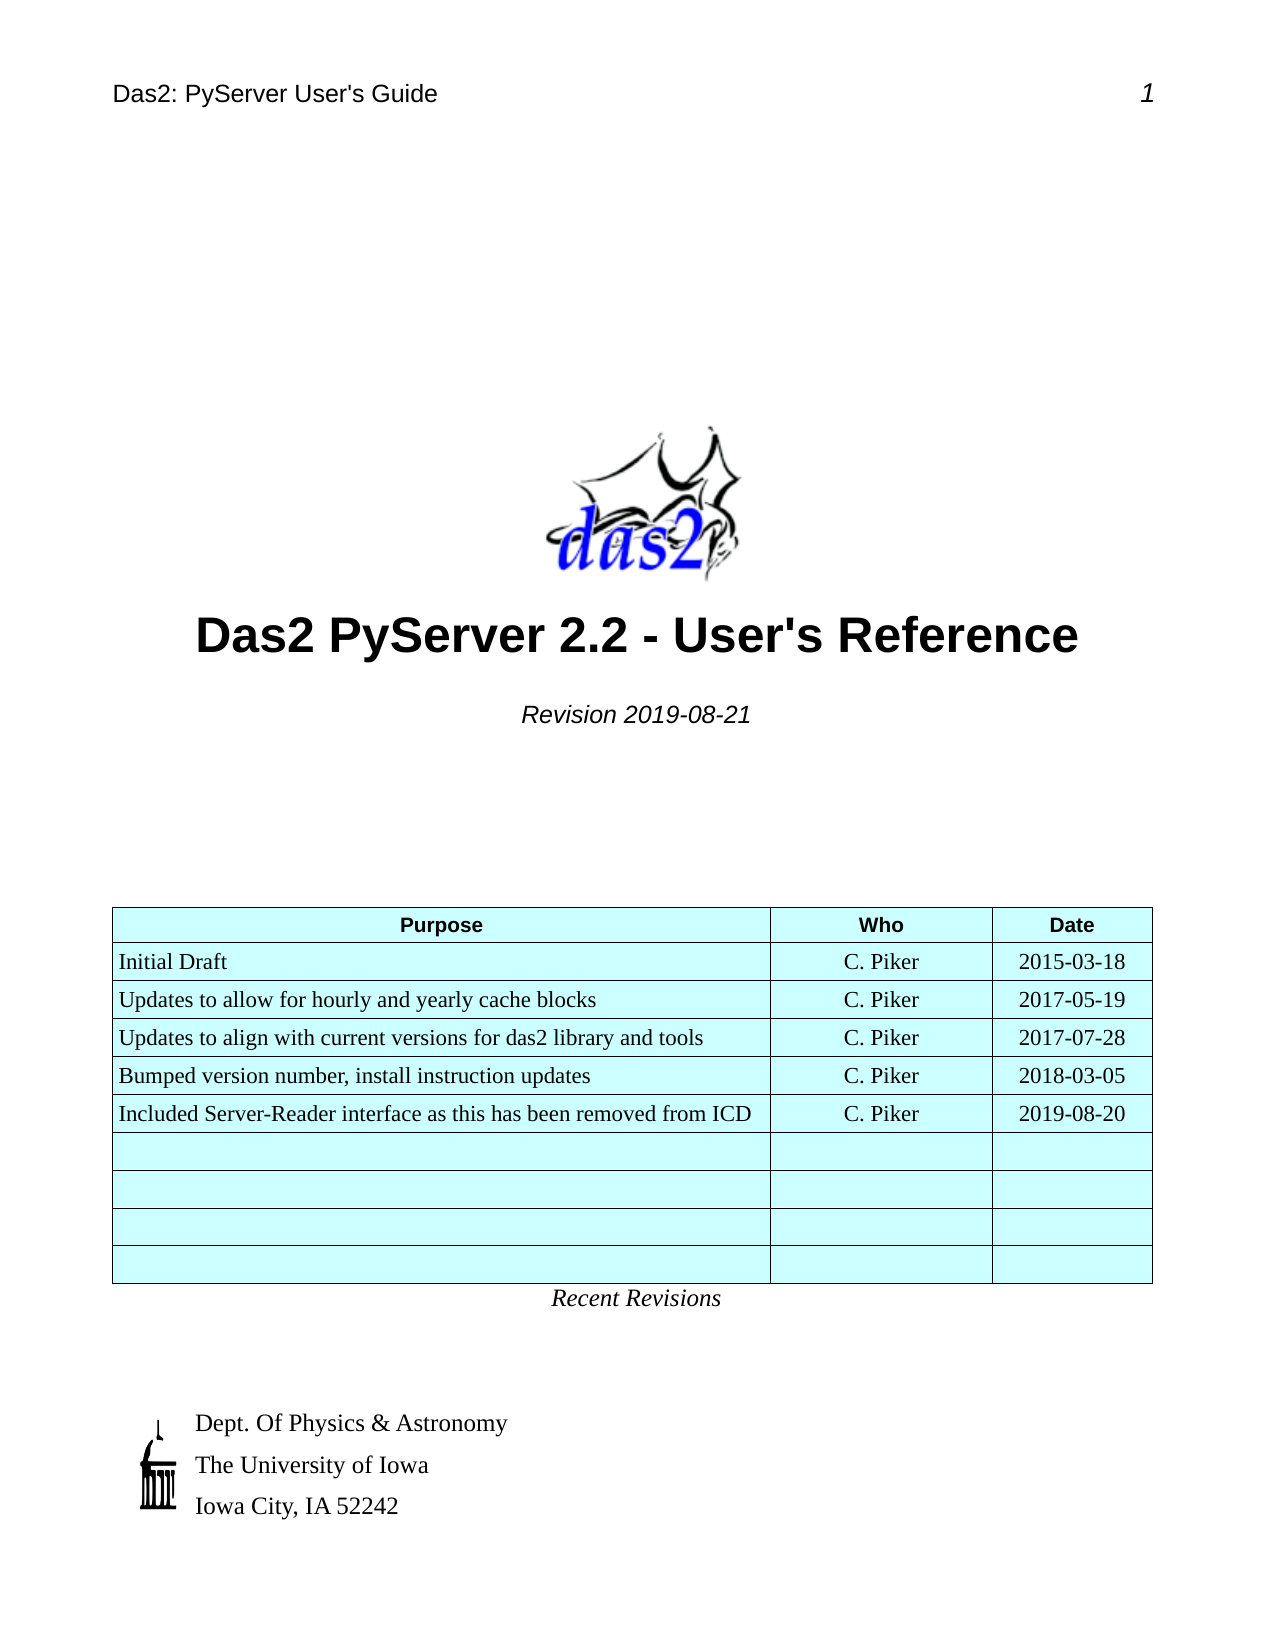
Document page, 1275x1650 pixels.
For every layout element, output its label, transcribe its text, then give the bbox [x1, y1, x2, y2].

table_cell 2019-08-20 [993, 1095, 1152, 1132]
table_cell C. Piker [771, 981, 992, 1018]
table_cell C. Piker [771, 1095, 992, 1132]
table_cell [113, 1133, 770, 1169]
table_cell [993, 1133, 1152, 1169]
table_header Purpose [113, 908, 770, 942]
table_cell Updates to align with current versions for das2 library and tools [113, 1019, 770, 1056]
picture [542, 402, 746, 606]
table_cell [771, 1209, 992, 1245]
text The University of Iowa [195, 1450, 665, 1478]
table_cell 2015-03-18 [993, 943, 1152, 980]
picture [137, 1417, 179, 1512]
table_cell [993, 1246, 1152, 1283]
table_cell [771, 1246, 992, 1283]
table_cell C. Piker [771, 1057, 992, 1094]
table_cell C. Piker [771, 1019, 992, 1056]
table_cell [993, 1209, 1152, 1245]
table_cell Bumped version number, install instruction updates [113, 1057, 770, 1094]
table_cell Updates to allow for hourly and yearly cache blocks [113, 981, 770, 1018]
table_header Who [771, 908, 992, 942]
table_cell 2017-05-19 [993, 981, 1152, 1018]
table_cell C. Piker [771, 943, 992, 980]
table_cell Included Server-Reader interface as this has been removed from ICD [113, 1095, 770, 1132]
title Das2 PyServer 2.2 - User's Reference [112, 422, 1162, 663]
subtitle Revision 2019-08-21 [112, 700, 1162, 729]
table_cell [113, 1246, 770, 1283]
table_cell 2017-07-28 [993, 1019, 1152, 1056]
table_cell 2018-03-05 [993, 1057, 1152, 1094]
table_cell Initial Draft [113, 943, 770, 980]
text Recent Revisions [112, 1283, 1162, 1312]
table_cell [993, 1171, 1152, 1207]
table_cell [113, 1209, 770, 1245]
text Iowa City, IA 52242 [195, 1491, 665, 1520]
table_header Date [993, 908, 1152, 942]
table_cell [771, 1133, 992, 1169]
table_cell [771, 1171, 992, 1207]
table_cell [113, 1171, 770, 1207]
text Dept. Of Physics & Astronomy [121, 1408, 665, 1521]
